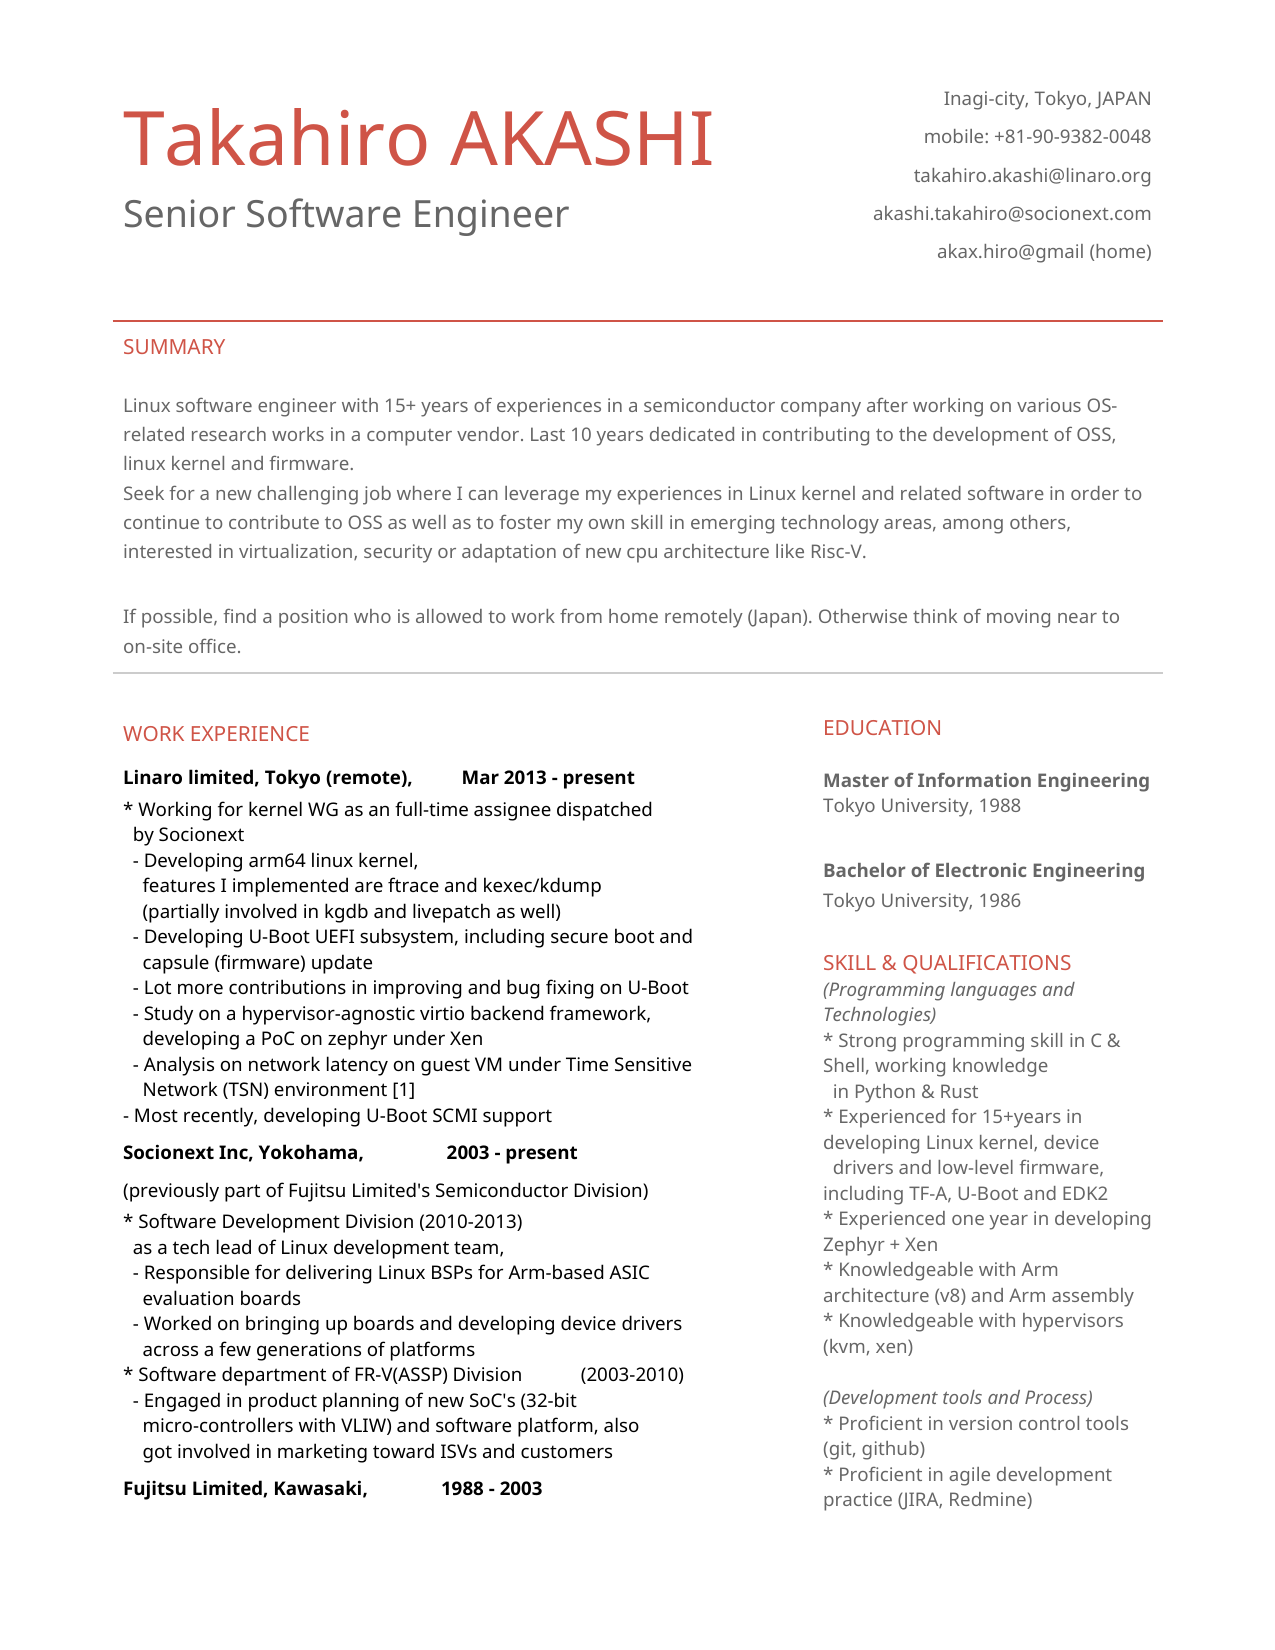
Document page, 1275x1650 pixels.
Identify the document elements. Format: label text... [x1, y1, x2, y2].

table_header Inagi-city, Tokyo, JAPAN mobile: +81-90-9382-0048 takahiro.akashi@linaro.org akashi.takahiro@socionext.com akax.hiro@gmail (home) [780, 75, 1162, 287]
table_header [775, 703, 812, 1523]
table_header Takahiro AKASHI Senior Software Engineer [113, 75, 780, 287]
table_header WORK EXPERIENCE Linaro limited, Tokyo (remote), Mar 2013 - present * Working for kernel WG as an full-time assignee dispatched by Socionext - Developing arm64 linux kernel, features I implemented are ftrace and kexec/kdump (partially involved in kgdb and livepatch as well) - Developing U-Boot UEFI subsystem, including secure boot and capsule (firmware) update - Lot more contributions in improving and bug fixing on U-Boot - Study on a hypervisor-agnostic virtio backend framework, developing a PoC on zephyr under Xen - Analysis on network latency on guest VM under Time Sensitive Network (TSN) environment [1] - Most recently, developing U-Boot SCMI support Socionext Inc, Yokohama, 2003 - present (previously part of Fujitsu Limited's Semiconductor Division) * Software Development Division (2010-2013) as a tech lead of Linux development team, - Responsible for delivering Linux BSPs for Arm-based ASIC evaluation boards - Worked on bringing up boards and developing device drivers across a few generations of platforms * Software department of FR-V(ASSP) Division (2003-2010) - Engaged in product planning of new SoC's (32-bit micro-controllers with VLIW) and software platform, also got involved in marketing toward ISVs and customers Fujitsu Limited, Kawasaki, 1988 - 2003 [113, 703, 775, 1523]
table_header SUMMARY Linux software engineer with 15+ years of experiences in a semiconductor company after working on various OS-related research works in a computer vendor. Last 10 years dedicated in contributing to the development of OSS, linux kernel and firmware. Seek for a new challenging job where I can leverage my experiences in Linux kernel and related software in order to continue to contribute to OSS as well as to foster my own skill in emerging technology areas, among others, interested in virtualization, security or adaptation of new cpu architecture like Risc-V. If possible, find a position who is allowed to work from home remotely (Japan). Otherwise think of moving near to on-site office. [113, 322, 1162, 672]
table_header EDUCATION Master of Information Engineering Tokyo University, 1988 Bachelor of Electronic Engineering Tokyo University, 1986 SKILL & QUALIFICATIONS (Programming languages and Technologies) * Strong programming skill in C & Shell, working knowledge in Python & Rust * Experienced for 15+years in developing Linux kernel, device drivers and low-level firmware, including TF-A, U-Boot and EDK2 * Experienced one year in developing Zephyr + Xen * Knowledgeable with Arm architecture (v8) and Arm assembly * Knowledgeable with hypervisors (kvm, xen) (Development tools and Process) * Proficient in version control tools (git, github) * Proficient in agile development practice (JIRA, Redmine) [813, 703, 1164, 1523]
